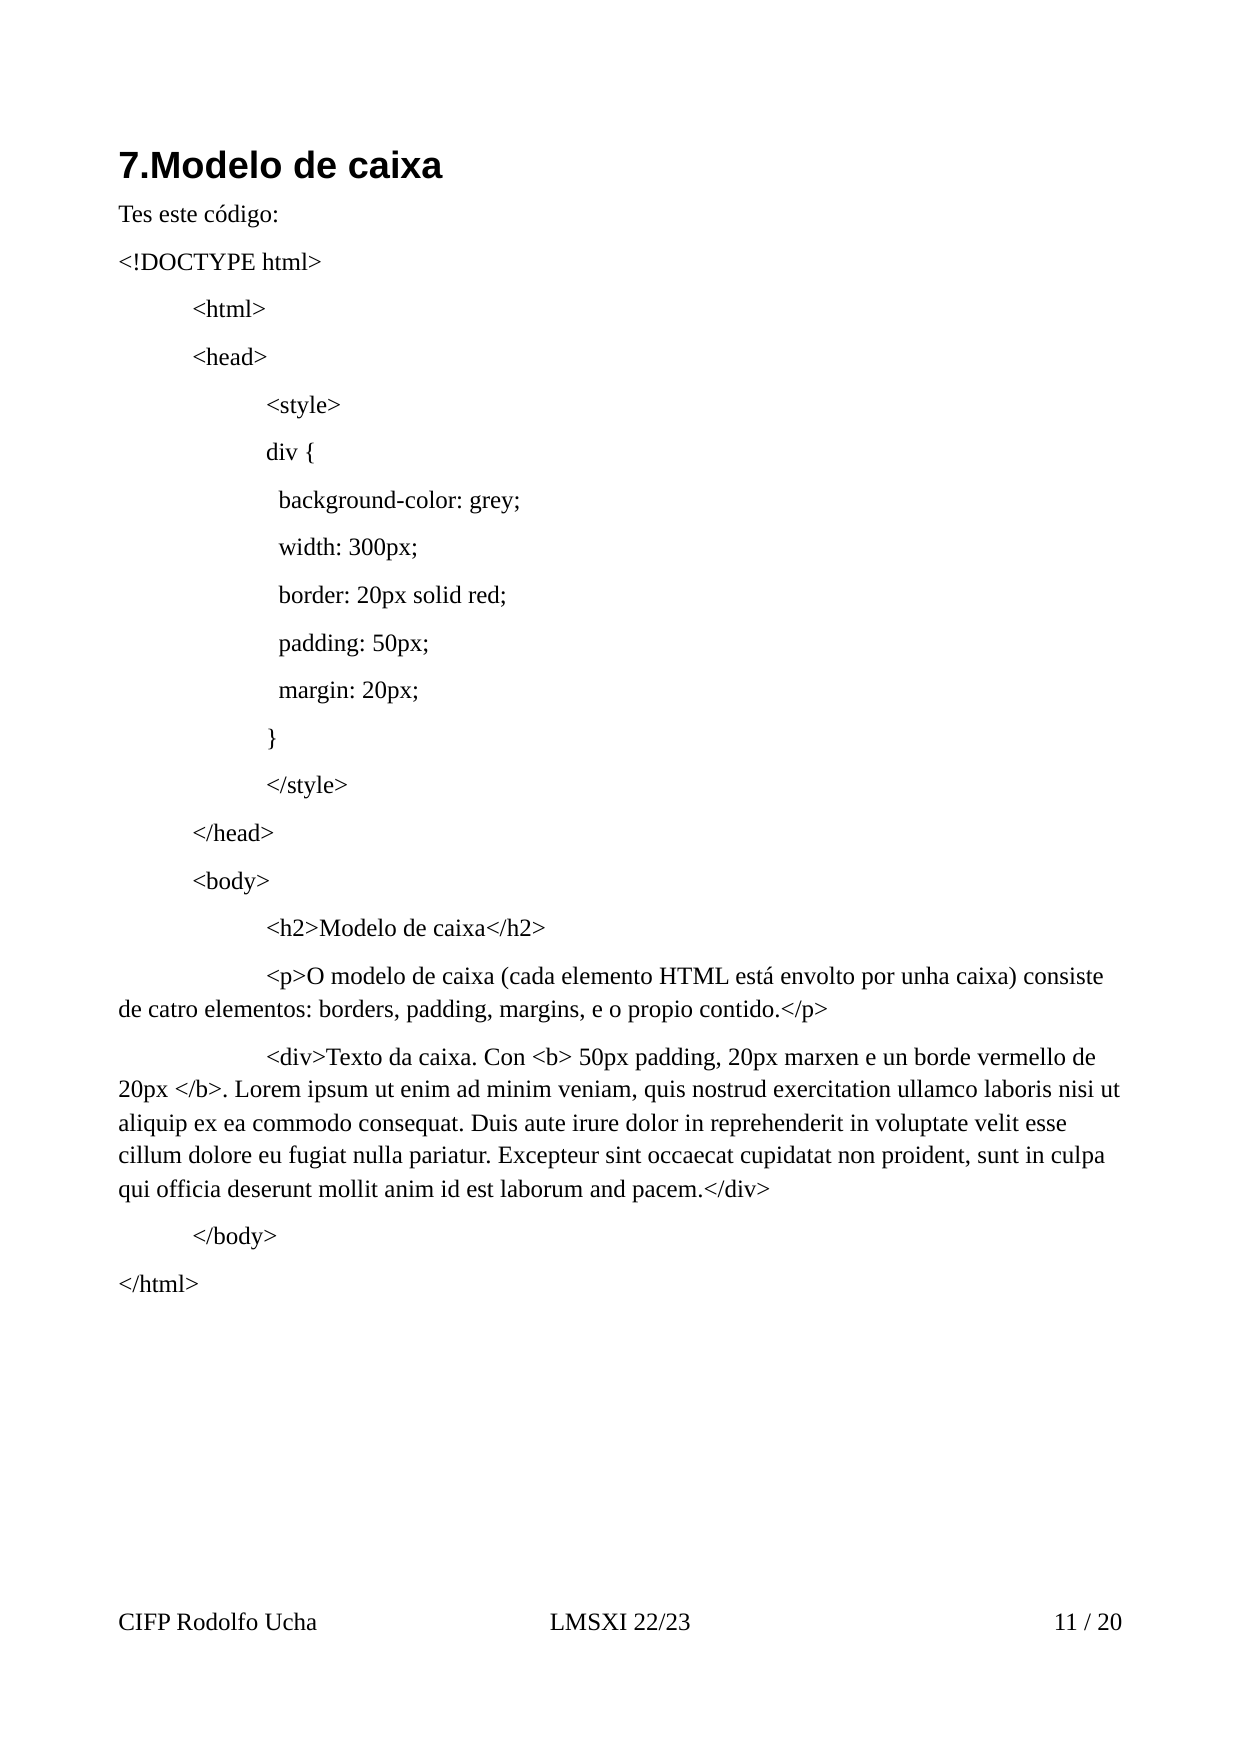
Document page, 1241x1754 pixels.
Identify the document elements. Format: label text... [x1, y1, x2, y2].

subtitle 7.Modelo de caixa [118, 143, 1122, 187]
text margin: 20px; [118, 675, 1122, 704]
text div { [118, 437, 1122, 466]
text <div>Texto da caixa. Con <b> 50px padding, 20px marxen e un borde vermello de 20px </b>. Lorem ipsum ut enim ad minim veniam, quis nostrud exercitation ullamco laboris nisi ut aliquip ex ea commodo consequat. Duis aute irure dolor in reprehenderit in voluptate velit esse cillum dolore eu fugiat nulla pariatur. Excepteur sint occaecat cupidatat non proident, sunt in culpa qui officia deserunt mollit anim id est laborum and pacem.</div> [118, 1042, 1122, 1202]
text <head> [118, 342, 1122, 371]
text <!DOCTYPE html> [118, 247, 1122, 276]
text Tes este código: [118, 199, 1122, 228]
text background-color: grey; [118, 485, 1122, 514]
text </body> [118, 1221, 1122, 1250]
text } [118, 723, 1122, 752]
text </html> [118, 1269, 1122, 1298]
text <h2>Modelo de caixa</h2> [118, 913, 1122, 942]
text <style> [118, 390, 1122, 418]
text width: 300px; [118, 532, 1122, 561]
text </head> [118, 818, 1122, 847]
text padding: 50px; [118, 628, 1122, 656]
text <p>O modelo de caixa (cada elemento HTML está envolto por unha caixa) consiste de catro elementos: borders, padding, margins, e o propio contido.</p> [118, 961, 1122, 1023]
text <html> [118, 294, 1122, 323]
text border: 20px solid red; [118, 580, 1122, 609]
text <body> [118, 866, 1122, 894]
text </style> [118, 771, 1122, 799]
